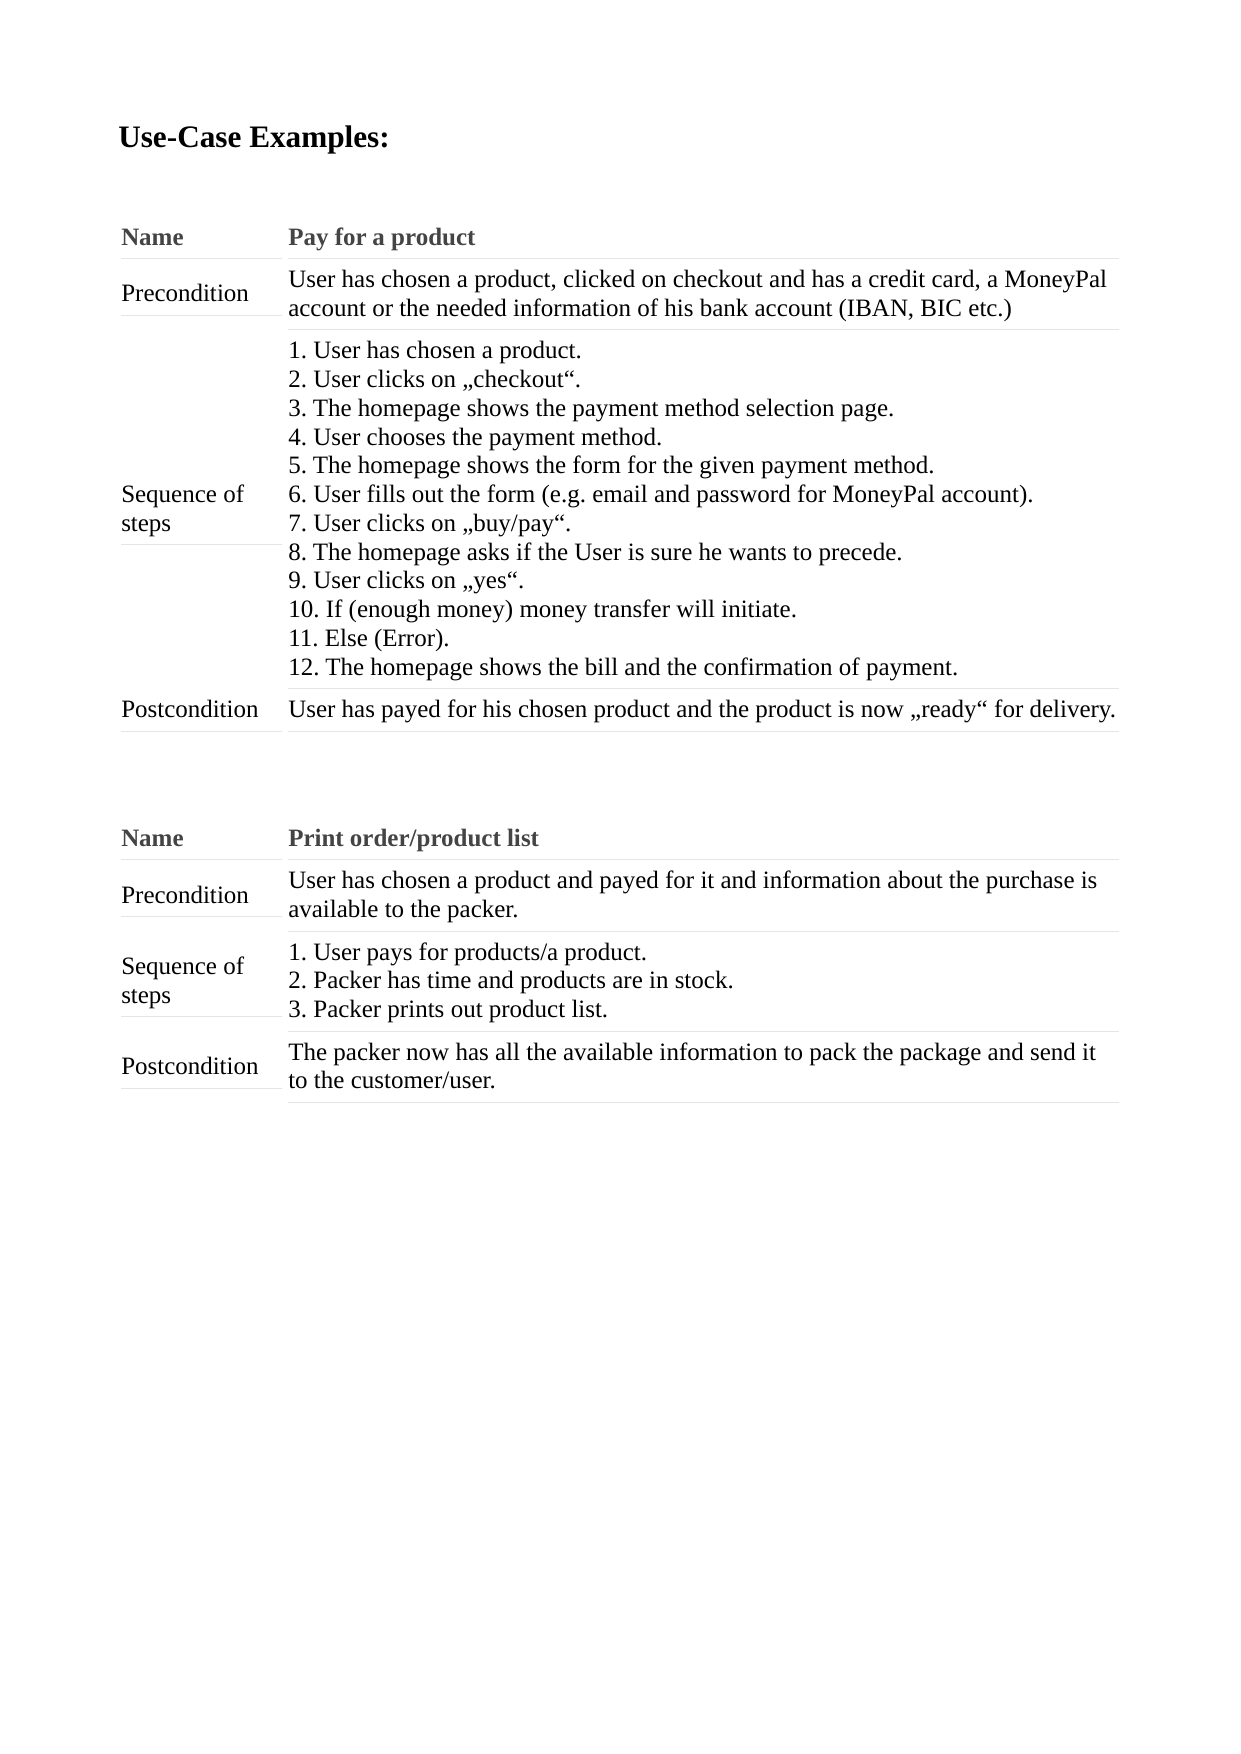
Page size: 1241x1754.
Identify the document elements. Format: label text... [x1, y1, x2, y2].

table_cell 1. User pays for products/a product. 2. Packer has time and products are in stock. 3. Packer prints out product list. [285, 934, 1122, 1034]
table_cell Postcondition [118, 691, 285, 734]
table_header Name [118, 820, 285, 862]
table_cell Sequence of steps [118, 333, 285, 691]
table_cell Sequence of steps [118, 934, 285, 1034]
table_cell User has chosen a product, clicked on checkout and has a credit card, a MoneyPal account or the needed information of his bank account (IBAN, BIC etc.) [285, 261, 1122, 332]
table_cell User has payed for his chosen product and the product is now „ready“ for delivery. [285, 691, 1122, 734]
table_header Pay for a product [285, 219, 1122, 261]
table_cell 1. User has chosen a product. 2. User clicks on „checkout“. 3. The homepage shows the payment method selection page. 4. User chooses the payment method. 5. The homepage shows the form for the given payment method. 6. User fills out the form (e.g. email and password for MoneyPal account). 7. User clicks on „buy/pay“. 8. The homepage asks if the User is sure he wants to precede. 9. User clicks on „yes“. 10. If (enough money) money transfer will initiate. 11. Else (Error). 12. The homepage shows the bill and the confirmation of payment. [285, 333, 1122, 691]
table_cell Precondition [118, 863, 285, 934]
table_cell Postcondition [118, 1034, 285, 1105]
table_header Name [118, 219, 285, 261]
table_cell User has chosen a product and payed for it and information about the purchase is available to the packer. [285, 863, 1122, 934]
table_cell Precondition [118, 261, 285, 332]
table_header Print order/product list [285, 820, 1122, 862]
table_cell The packer now has all the available information to pack the package and send it to the customer/user. [285, 1034, 1122, 1105]
text Use-Case Examples: [118, 118, 1122, 154]
